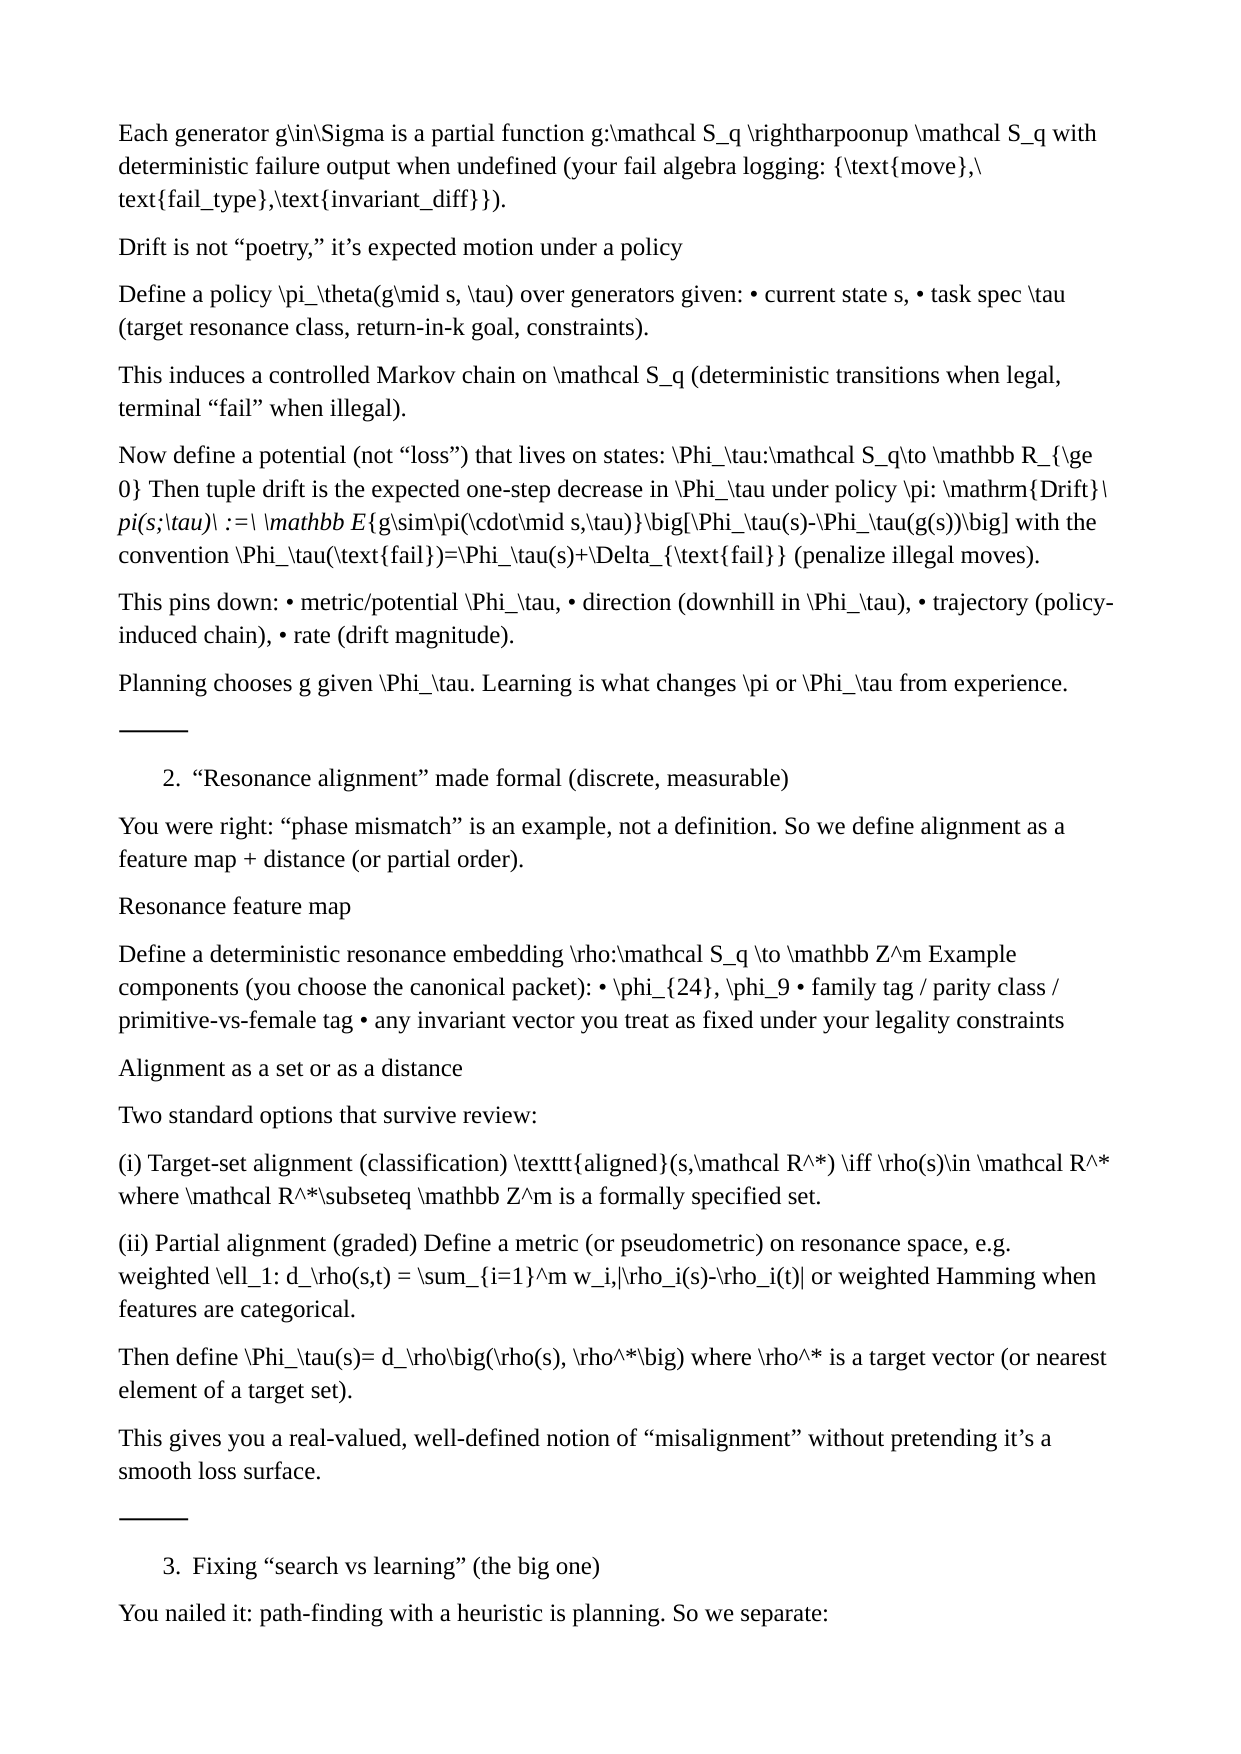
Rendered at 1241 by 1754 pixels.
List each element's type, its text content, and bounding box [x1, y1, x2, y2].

text Then define \Phi_\tau(s)= d_\rho\big(\rho(s), \rho^*\big) where \rho^* is a target vector (or nearest element of a target set). [118, 1342, 1122, 1404]
list “Resonance alignment” made formal (discrete, measurable) [162, 763, 1122, 792]
list Fixing “search vs learning” (the big one) [162, 1551, 1122, 1580]
text Resonance feature map [118, 891, 1122, 920]
text You nailed it: path-finding with a heuristic is planning. So we separate: [118, 1598, 1122, 1627]
text Define a deterministic resonance embedding \rho:\mathcal S_q \to \mathbb Z^m Example components (you choose the canonical packet): • \phi_{24}, \phi_9 • family tag / parity class / primitive-vs-female tag • any invariant vector you treat as fixed under your legality constraints [118, 939, 1122, 1034]
text ⸻ [118, 1503, 1122, 1532]
text Planning chooses g given \Phi_\tau. Learning is what changes \pi or \Phi_\tau from experience. [118, 668, 1122, 697]
text Now define a potential (not “loss”) that lives on states: \Phi_\tau:\mathcal S_q\to \mathbb R_{\ge 0} Then tuple drift is the expected one-step decrease in \Phi_\tau under policy \pi: \mathrm{Drift}\pi(s;\tau)\ :=\ \mathbb E{g\sim\pi(\cdot\mid s,\tau)}\big[\Phi_\tau(s)-\Phi_\tau(g(s))\big] with the convention \Phi_\tau(\text{fail})=\Phi_\tau(s)+\Delta_{\text{fail}} (penalize illegal moves). [118, 441, 1122, 568]
text (ii) Partial alignment (graded) Define a metric (or pseudometric) on resonance space, e.g. weighted \ell_1: d_\rho(s,t) = \sum_{i=1}^m w_i,|\rho_i(s)-\rho_i(t)| or weighted Hamming when features are categorical. [118, 1228, 1122, 1323]
text Drift is not “poetry,” it’s expected motion under a policy [118, 232, 1122, 261]
text ⸻ [118, 716, 1122, 744]
text This pins down: • metric/potential \Phi_\tau, • direction (downhill in \Phi_\tau), • trajectory (policy-induced chain), • rate (drift magnitude). [118, 587, 1122, 649]
text This gives you a real-valued, well-defined notion of “misalignment” without pretending it’s a smooth loss surface. [118, 1423, 1122, 1484]
text (i) Target-set alignment (classification) \texttt{aligned}(s,\mathcal R^*) \iff \rho(s)\in \mathcal R^* where \mathcal R^*\subseteq \mathbb Z^m is a formally specified set. [118, 1148, 1122, 1209]
text Define a policy \pi_\theta(g\mid s, \tau) over generators given: • current state s, • task spec \tau (target resonance class, return-in-k goal, constraints). [118, 279, 1122, 341]
text This induces a controlled Markov chain on \mathcal S_q (deterministic transitions when legal, terminal “fail” when illegal). [118, 360, 1122, 422]
text Each generator g\in\Sigma is a partial function g:\mathcal S_q \rightharpoonup \mathcal S_q with deterministic failure output when undefined (your fail algebra logging: {\text{move},\text{fail_type},\text{invariant_diff}}). [118, 118, 1122, 213]
text Alignment as a set or as a distance [118, 1053, 1122, 1081]
text You were right: “phase mismatch” is an example, not a definition. So we define alignment as a feature map + distance (or partial order). [118, 811, 1122, 872]
text Two standard options that survive review: [118, 1100, 1122, 1129]
